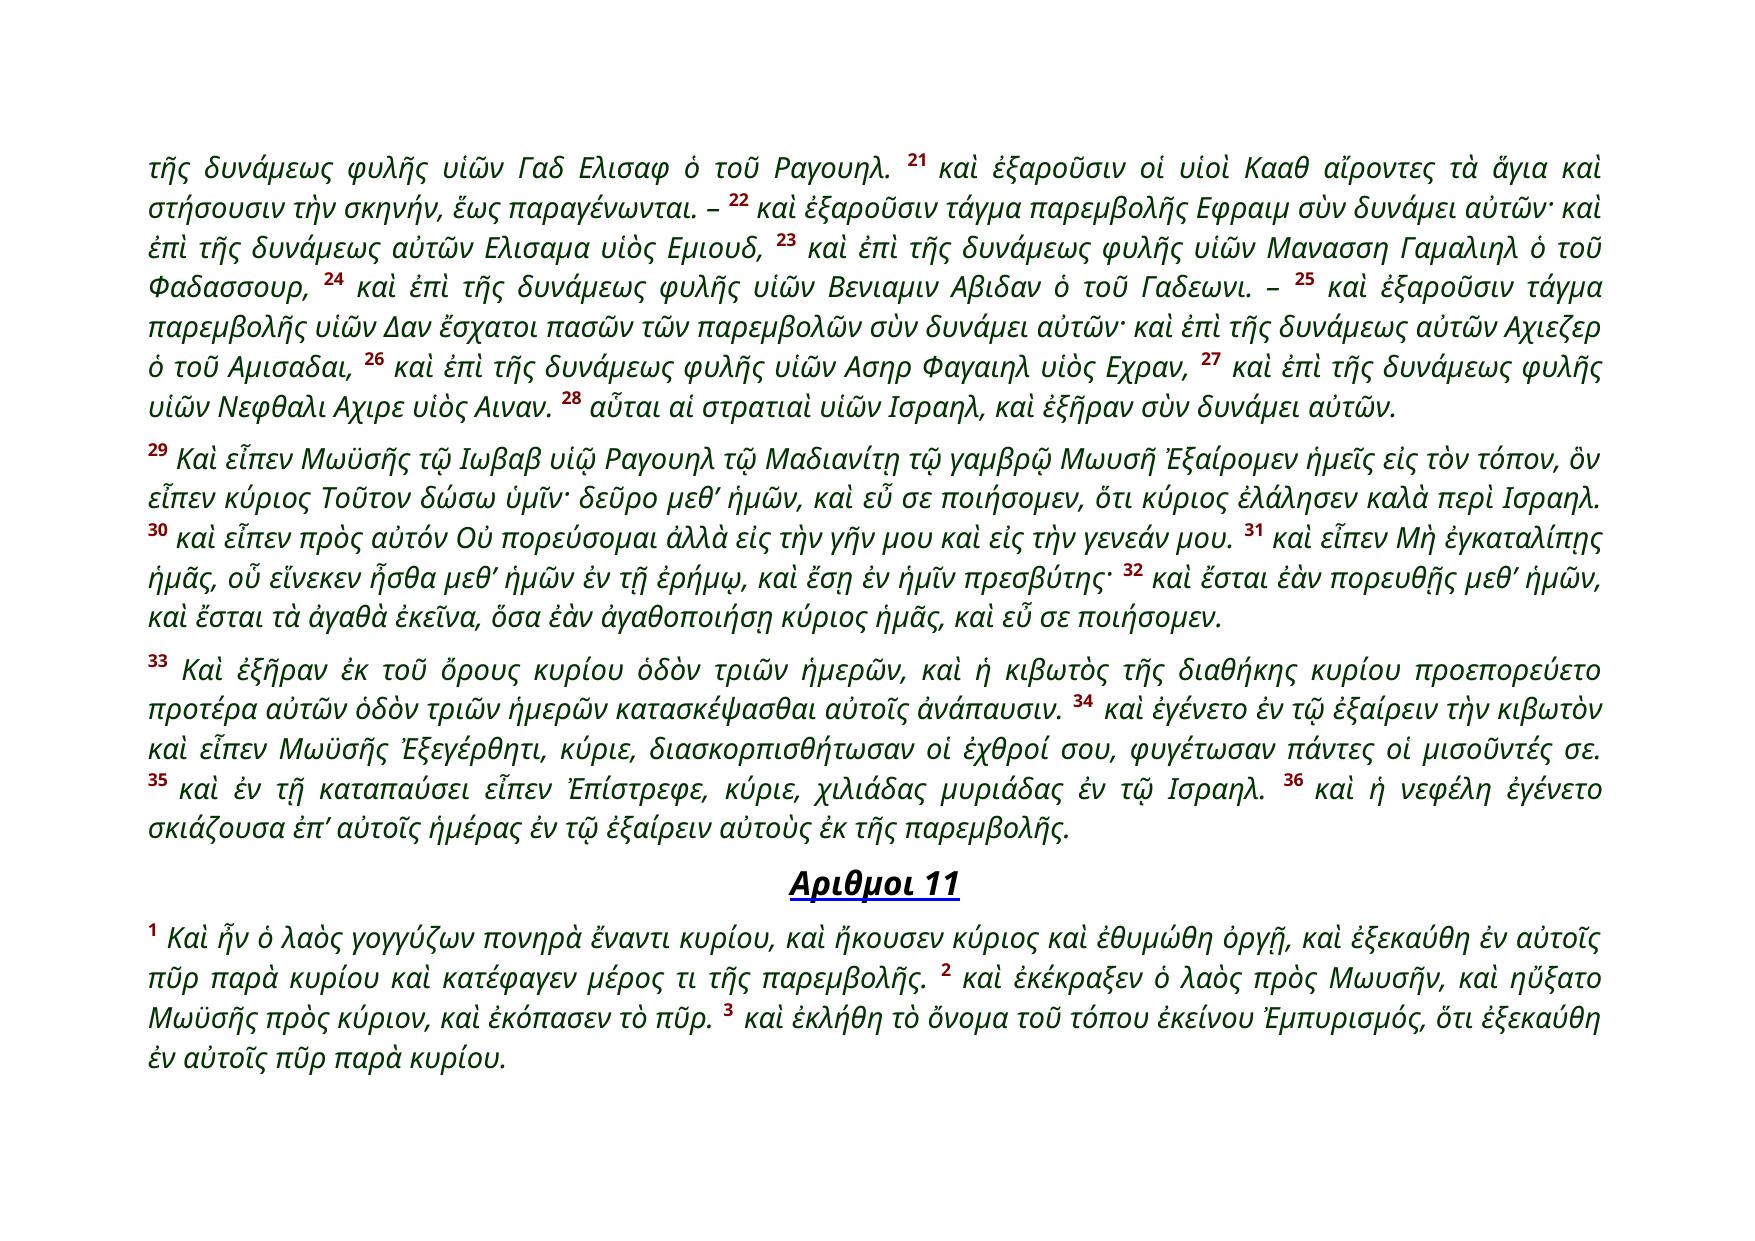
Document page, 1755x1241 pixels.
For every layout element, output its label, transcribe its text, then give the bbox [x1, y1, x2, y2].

text 33 Καὶ ἐξῆραν ἐκ τοῦ ὄρους κυρίου ὁδὸν τριῶν ἡμερῶν, καὶ ἡ κιβωτὸς τῆς διαθήκης κυρίου προεπορεύετο προτέρα αὐτῶν ὁδὸν τριῶν ἡμερῶν κατασκέψασθαι αὐτοῖς ἀνάπαυσιν. 34 καὶ ἐγένετο ἐν τῷ ἐξαίρειν τὴν κιβωτὸν καὶ εἶπεν Μωϋσῆς Ἐξεγέρθητι, κύριε, διασκορπισθήτωσαν οἱ ἐχθροί σου, φυγέτωσαν πάντες οἱ μισοῦντές σε. 35 καὶ ἐν τῇ καταπαύσει εἶπεν Ἐπίστρεφε, κύριε, χιλιάδας μυριάδας ἐν τῷ Ισραηλ. 36 καὶ ἡ νεφέλη ἐγένετο σκιάζουσα ἐπ’ αὐτοῖς ἡμέρας ἐν τῷ ἐξαίρειν αὐτοὺς ἐκ τῆς παρεμβολῆς. [148, 649, 1606, 847]
text τῆς δυνάμεως φυλῆς υἱῶν Γαδ Ελισαφ ὁ τοῦ Ραγουηλ. 21 καὶ ἐξαροῦσιν οἱ υἱοὶ Κααθ αἴροντες τὰ ἅγια καὶ στήσουσιν τὴν σκηνήν, ἕως παραγένωνται. – 22 καὶ ἐξαροῦσιν τάγμα παρεμβολῆς Εφραιμ σὺν δυνάμει αὐτῶν· καὶ ἐπὶ τῆς δυνάμεως αὐτῶν Ελισαμα υἱὸς Εμιουδ, 23 καὶ ἐπὶ τῆς δυνάμεως φυλῆς υἱῶν Μανασση Γαμαλιηλ ὁ τοῦ Φαδασσουρ, 24 καὶ ἐπὶ τῆς δυνάμεως φυλῆς υἱῶν Βενιαμιν Αβιδαν ὁ τοῦ Γαδεωνι. – 25 καὶ ἐξαροῦσιν τάγμα παρεμβολῆς υἱῶν Δαν ἔσχατοι πασῶν τῶν παρεμβολῶν σὺν δυνάμει αὐτῶν· καὶ ἐπὶ τῆς δυνάμεως αὐτῶν Αχιεζερ ὁ τοῦ Αμισαδαι, 26 καὶ ἐπὶ τῆς δυνάμεως φυλῆς υἱῶν Ασηρ Φαγαιηλ υἱὸς Εχραν, 27 καὶ ἐπὶ τῆς δυνάμεως φυλῆς υἱῶν Νεφθαλι Αχιρε υἱὸς Αιναν. 28 αὗται αἱ στρατιαὶ υἱῶν Ισραηλ, καὶ ἐξῆραν σὺν δυνάμει αὐτῶν. [148, 148, 1606, 426]
text Αριθμοι 11 [148, 860, 1606, 905]
text 29 Καὶ εἶπεν Μωϋσῆς τῷ Ιωβαβ υἱῷ Ραγουηλ τῷ Μαδιανίτῃ τῷ γαμβρῷ Μωυσῆ Ἐξαίρομεν ἡμεῖς εἰς τὸν τόπον, ὃν εἶπεν κύριος Τοῦτον δώσω ὑμῖν· δεῦρο μεθ’ ἡμῶν, καὶ εὖ σε ποιήσομεν, ὅτι κύριος ἐλάλησεν καλὰ περὶ Ισραηλ. 30 καὶ εἶπεν πρὸς αὐτόν Οὐ πορεύσομαι ἀλλὰ εἰς τὴν γῆν μου καὶ εἰς τὴν γενεάν μου. 31 καὶ εἶπεν Μὴ ἐγκαταλίπῃς ἡμᾶς, οὗ εἵνεκεν ἦσθα μεθ’ ἡμῶν ἐν τῇ ἐρήμῳ, καὶ ἔσῃ ἐν ἡμῖν πρεσβύτης· 32 καὶ ἔσται ἐὰν πορευθῇς μεθ’ ἡμῶν, καὶ ἔσται τὰ ἀγαθὰ ἐκεῖνα, ὅσα ἐὰν ἀγαθοποιήσῃ κύριος ἡμᾶς, καὶ εὖ σε ποιήσομεν. [148, 438, 1606, 636]
text 1 Καὶ ἦν ὁ λαὸς γογγύζων πονηρὰ ἔναντι κυρίου, καὶ ἤκουσεν κύριος καὶ ἐθυμώθη ὀργῇ, καὶ ἐξεκαύθη ἐν αὐτοῖς πῦρ παρὰ κυρίου καὶ κατέφαγεν μέρος τι τῆς παρεμβολῆς. 2 καὶ ἐκέκραξεν ὁ λαὸς πρὸς Μωυσῆν, καὶ ηὔξατο Μωϋσῆς πρὸς κύριον, καὶ ἐκόπασεν τὸ πῦρ. 3 καὶ ἐκλήθη τὸ ὄνομα τοῦ τόπου ἐκείνου Ἐμπυρισμός, ὅτι ἐξεκαύθη ἐν αὐτοῖς πῦρ παρὰ κυρίου. [148, 918, 1606, 1077]
